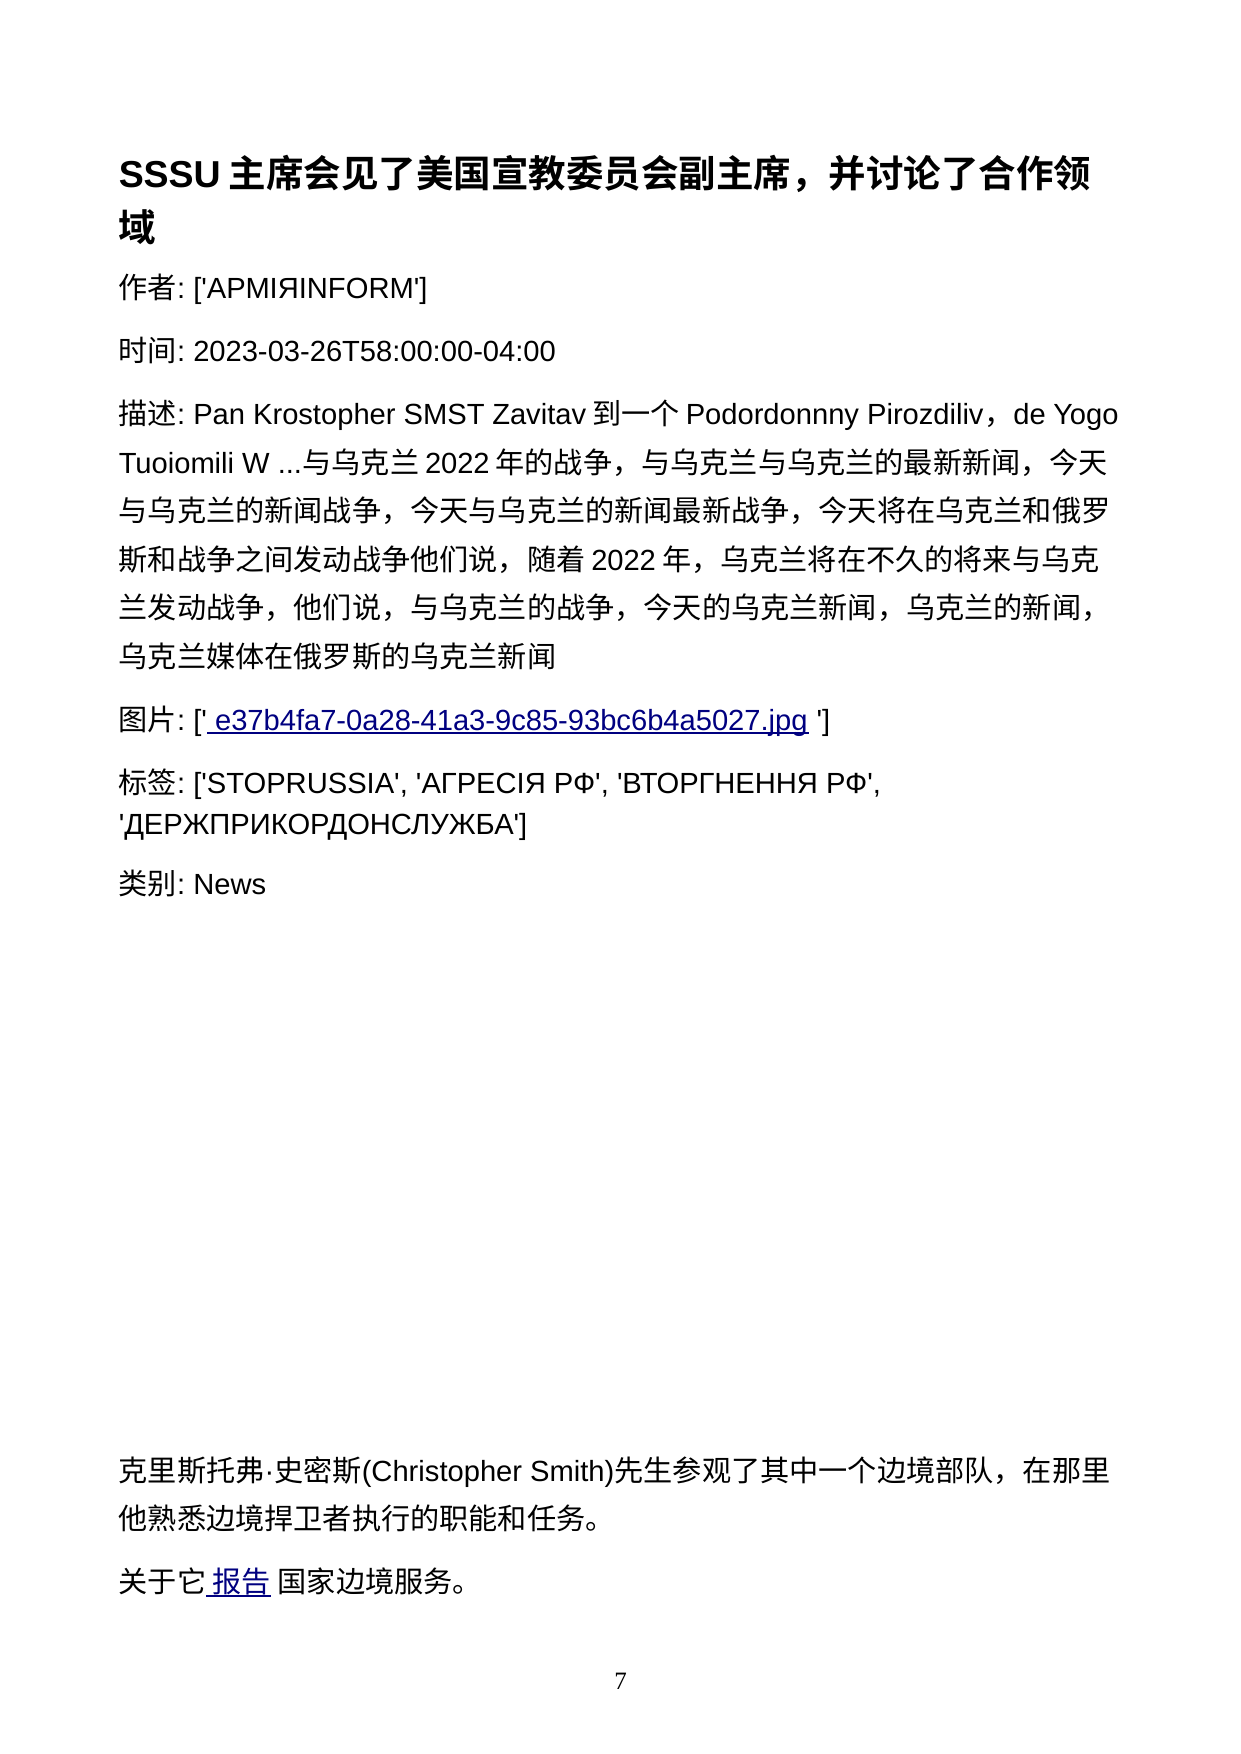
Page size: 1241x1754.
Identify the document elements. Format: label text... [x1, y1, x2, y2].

text 描述: Pan Krostopher SMST Zavitav到一个Podordonnny Pirozdiliv，de Yogo Tuoiomili W ...与乌克兰2022年的战争，与乌克兰与乌克兰的最新新闻，今天与乌克兰的新闻战争，今天与乌克兰的新闻最新战争，今天将在乌克兰和俄罗斯和战争之间发动战争他们说，随着2022年，乌克兰将在不久的将来与乌克兰发动战争，他们说，与乌克兰的战争，今天的乌克兰新闻，乌克兰的新闻，乌克兰媒体在俄罗斯的乌克兰新闻 [118, 391, 1122, 676]
text 关于它 报告 国家边境服务。 [118, 1559, 1122, 1601]
text 时间: 2023-03-26T58:00:00-04:00 [118, 328, 1122, 370]
text 克里斯托弗·史密斯(Christopher Smith)先生参观了其中一个边境部队，在那里他熟悉边境捍卫者执行的职能和任务。 [118, 923, 1122, 1538]
text 类别: News [118, 860, 1122, 902]
text 作者: ['АРМІЯINFORM'] [118, 264, 1122, 307]
text 标签: ['STOPRUSSIA', 'АГРЕСІЯ РФ', 'ВТОРГНЕННЯ РФ', 'ДЕРЖПРИКОРДОНСЛУЖБА'] [118, 760, 1122, 841]
text 图片: [' e37b4fa7-0a28-41a3-9c85-93bc6b4a5027.jpg '] [118, 697, 1122, 739]
subtitle SSSU主席会见了美国宣教委员会副主席，并讨论了合作领域 [118, 143, 1122, 252]
